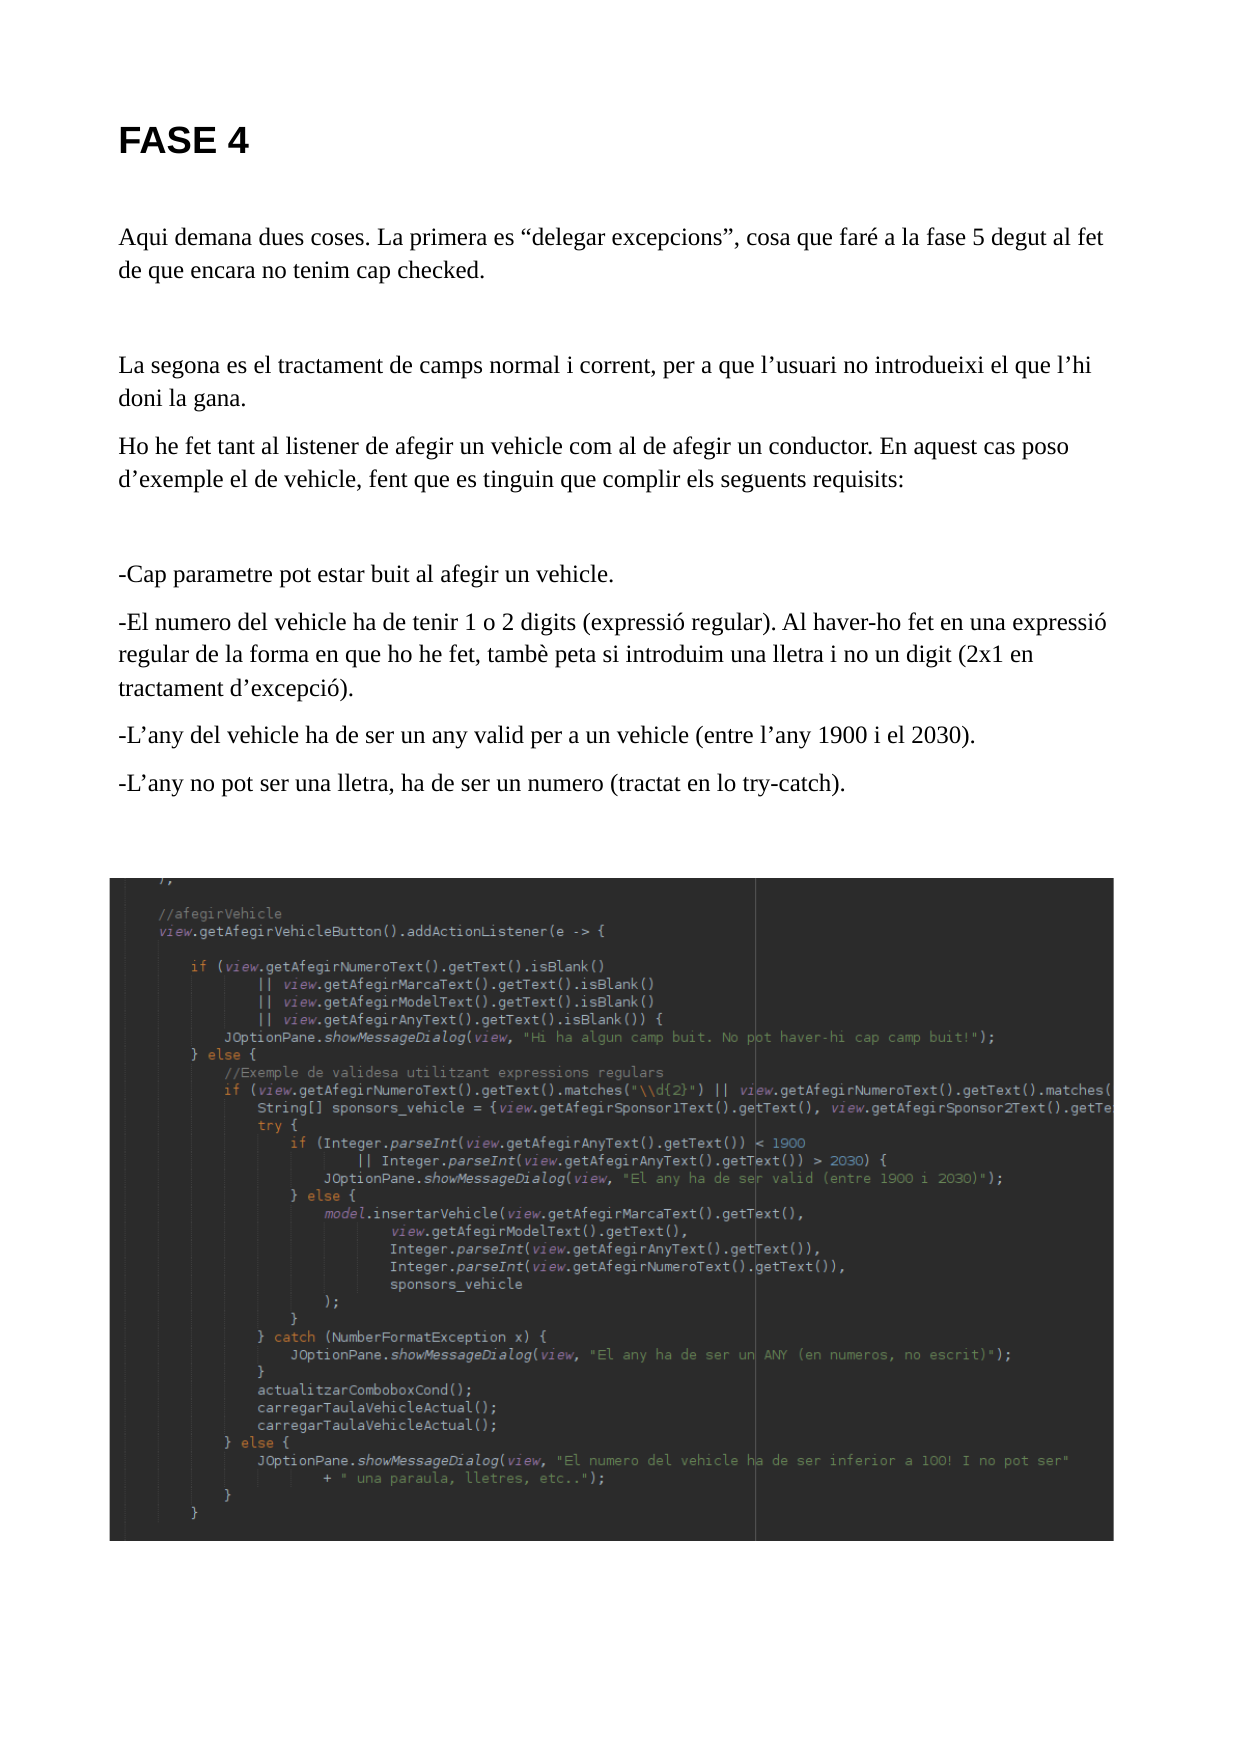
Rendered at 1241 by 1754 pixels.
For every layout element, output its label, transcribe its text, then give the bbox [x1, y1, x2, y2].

picture [109, 878, 1114, 1541]
text -L’any del vehicle ha de ser un any valid per a un vehicle (entre l’any 1900 i el 2030). [118, 720, 1122, 749]
text Ho he fet tant al listener de afegir un vehicle com al de afegir un conductor. En aquest cas poso d’exemple el de vehicle, fent que es tinguin que complir els seguents requisits: [118, 431, 1122, 492]
text Aqui demana dues coses. La primera es “delegar excepcions”, cosa que faré a la fase 5 degut al fet de que encara no tenim cap checked. [118, 222, 1122, 284]
text -L’any no pot ser una lletra, ha de ser un numero (tractat en lo try-catch). [118, 768, 1122, 797]
subtitle FASE 4 [118, 118, 1122, 162]
text La segona es el tractament de camps normal i corrent, per a que l’usuari no introdueixi el que l’hi doni la gana. [118, 350, 1122, 412]
text -El numero del vehicle ha de tenir 1 o 2 digits (expressió regular). Al haver-ho fet en una expressió regular de la forma en que ho he fet, tambè peta si introduim una lletra i no un digit (2x1 en tractament d’excepció). [118, 607, 1122, 701]
text -Cap parametre pot estar buit al afegir un vehicle. [118, 559, 1122, 588]
